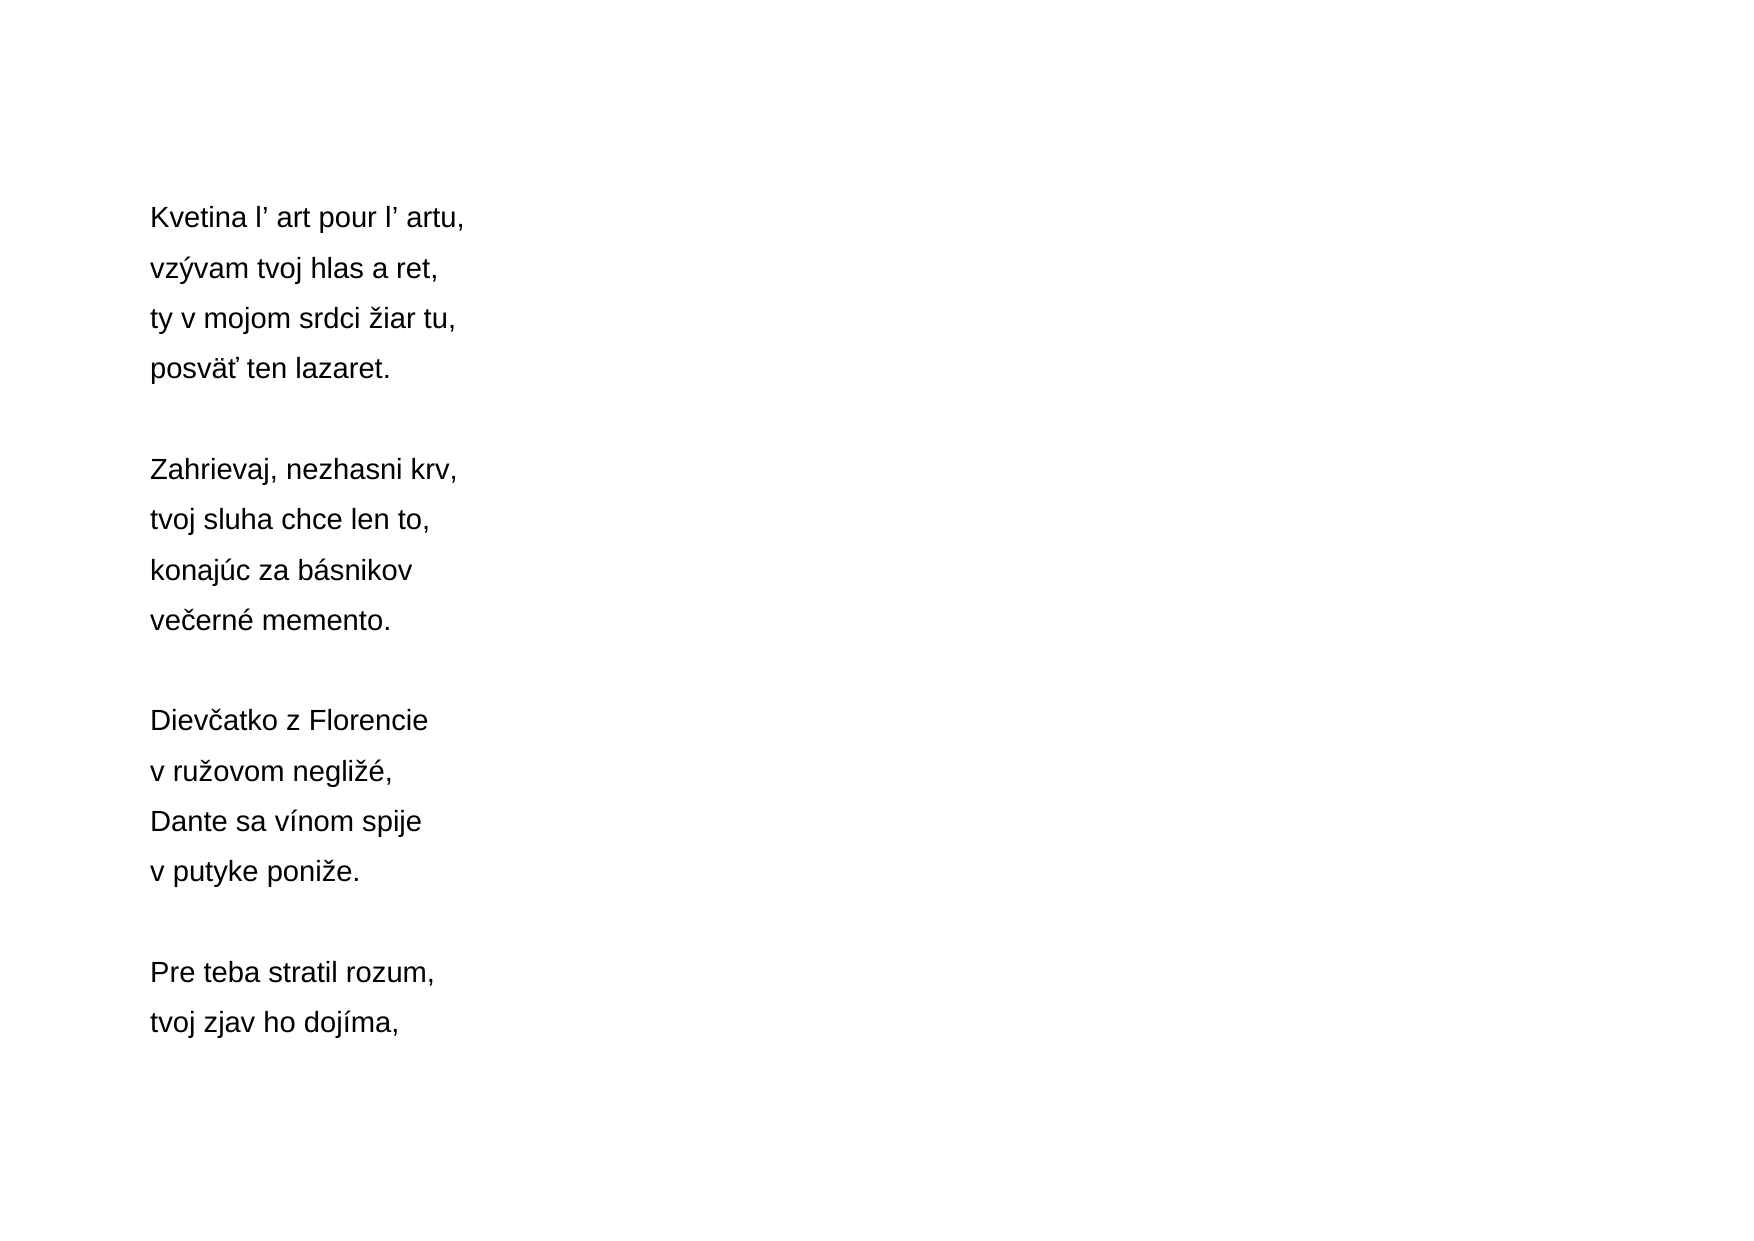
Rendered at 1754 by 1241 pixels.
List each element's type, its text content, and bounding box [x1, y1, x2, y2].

text ty v mojom srdci žiar tu, [150, 301, 1243, 334]
text tvoj zjav ho dojíma, [150, 1005, 1243, 1039]
text Zahrievaj, nezhasni krv, [150, 452, 1243, 485]
text Kvetina l’ art pour l’ artu, [150, 200, 1243, 234]
text večerné memento. [150, 603, 1243, 636]
text tvoj sluha chce len to, [150, 502, 1243, 536]
text konajúc za básnikov [150, 552, 1243, 586]
text Dante sa vínom spije [150, 804, 1243, 838]
text v ružovom negližé, [150, 754, 1243, 787]
text v putyke poniže. [150, 854, 1243, 888]
text Dievčatko z Florencie [150, 703, 1243, 737]
text vzývam tvoj hlas a ret, [150, 251, 1243, 284]
text posväť ten lazaret. [150, 351, 1243, 385]
text Pre teba stratil rozum, [150, 955, 1243, 988]
